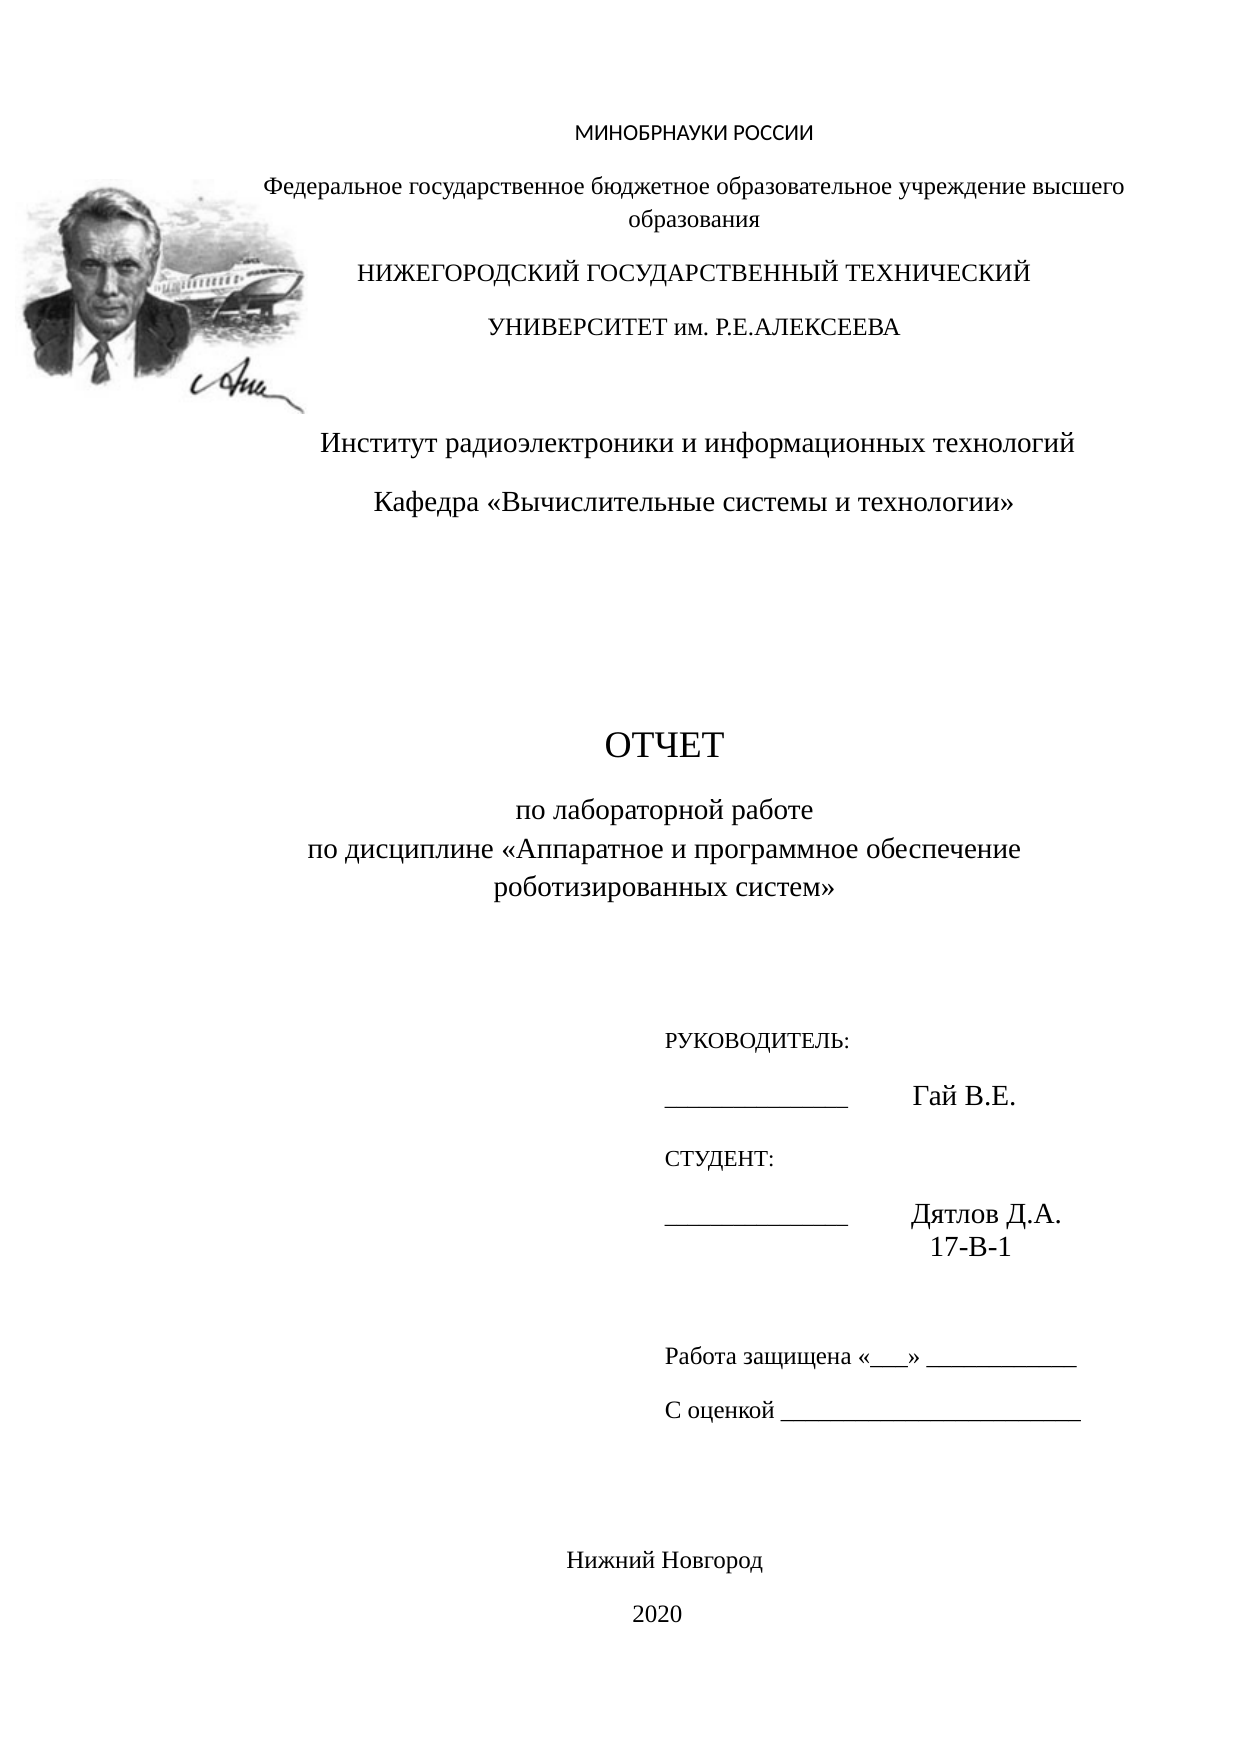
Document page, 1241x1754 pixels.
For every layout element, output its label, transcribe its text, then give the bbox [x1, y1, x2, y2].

subtitle МИНОБРНАУКИ РОССИИ [236, 118, 1152, 146]
text роботизированных систем» [177, 869, 1152, 903]
text Кафедра «Вычислительные системы и технологии» [236, 484, 1152, 518]
text Институт радиоэлектроники и информационных технологий [236, 425, 1152, 459]
text УНИВЕРСИТЕТ им. Р.Е.АЛЕКСЕЕВА [308, 312, 1152, 341]
text Нижний Новгород [177, 1545, 1152, 1574]
text 17-В-1 [177, 1229, 1152, 1263]
subtitle НИЖЕГОРОДСКИЙ ГОСУДАРСТВЕННЫЙ ТЕХНИЧЕСКИЙ [308, 258, 1152, 287]
text С оценкой ________________________ [664, 1395, 1152, 1423]
text ________________ Гай В.Е. [664, 1078, 1152, 1111]
text ________________ Дятлов Д.А. [664, 1196, 1152, 1229]
subtitle СТУДЕНТ: [664, 1145, 1152, 1171]
subtitle ОТЧЕТ [177, 722, 1152, 765]
text по лабораторной работе [177, 792, 1152, 826]
subtitle РУКОВОДИТЕЛЬ: [664, 1027, 1152, 1053]
text по дисциплине «Аппаратное и программное обеспечение [177, 831, 1152, 864]
text Федеральное государственное бюджетное образовательное учреждение высшего образования [236, 171, 1152, 233]
text 2020 [162, 1599, 1152, 1628]
text Работа защищена «___» ____________ [664, 1341, 1152, 1370]
